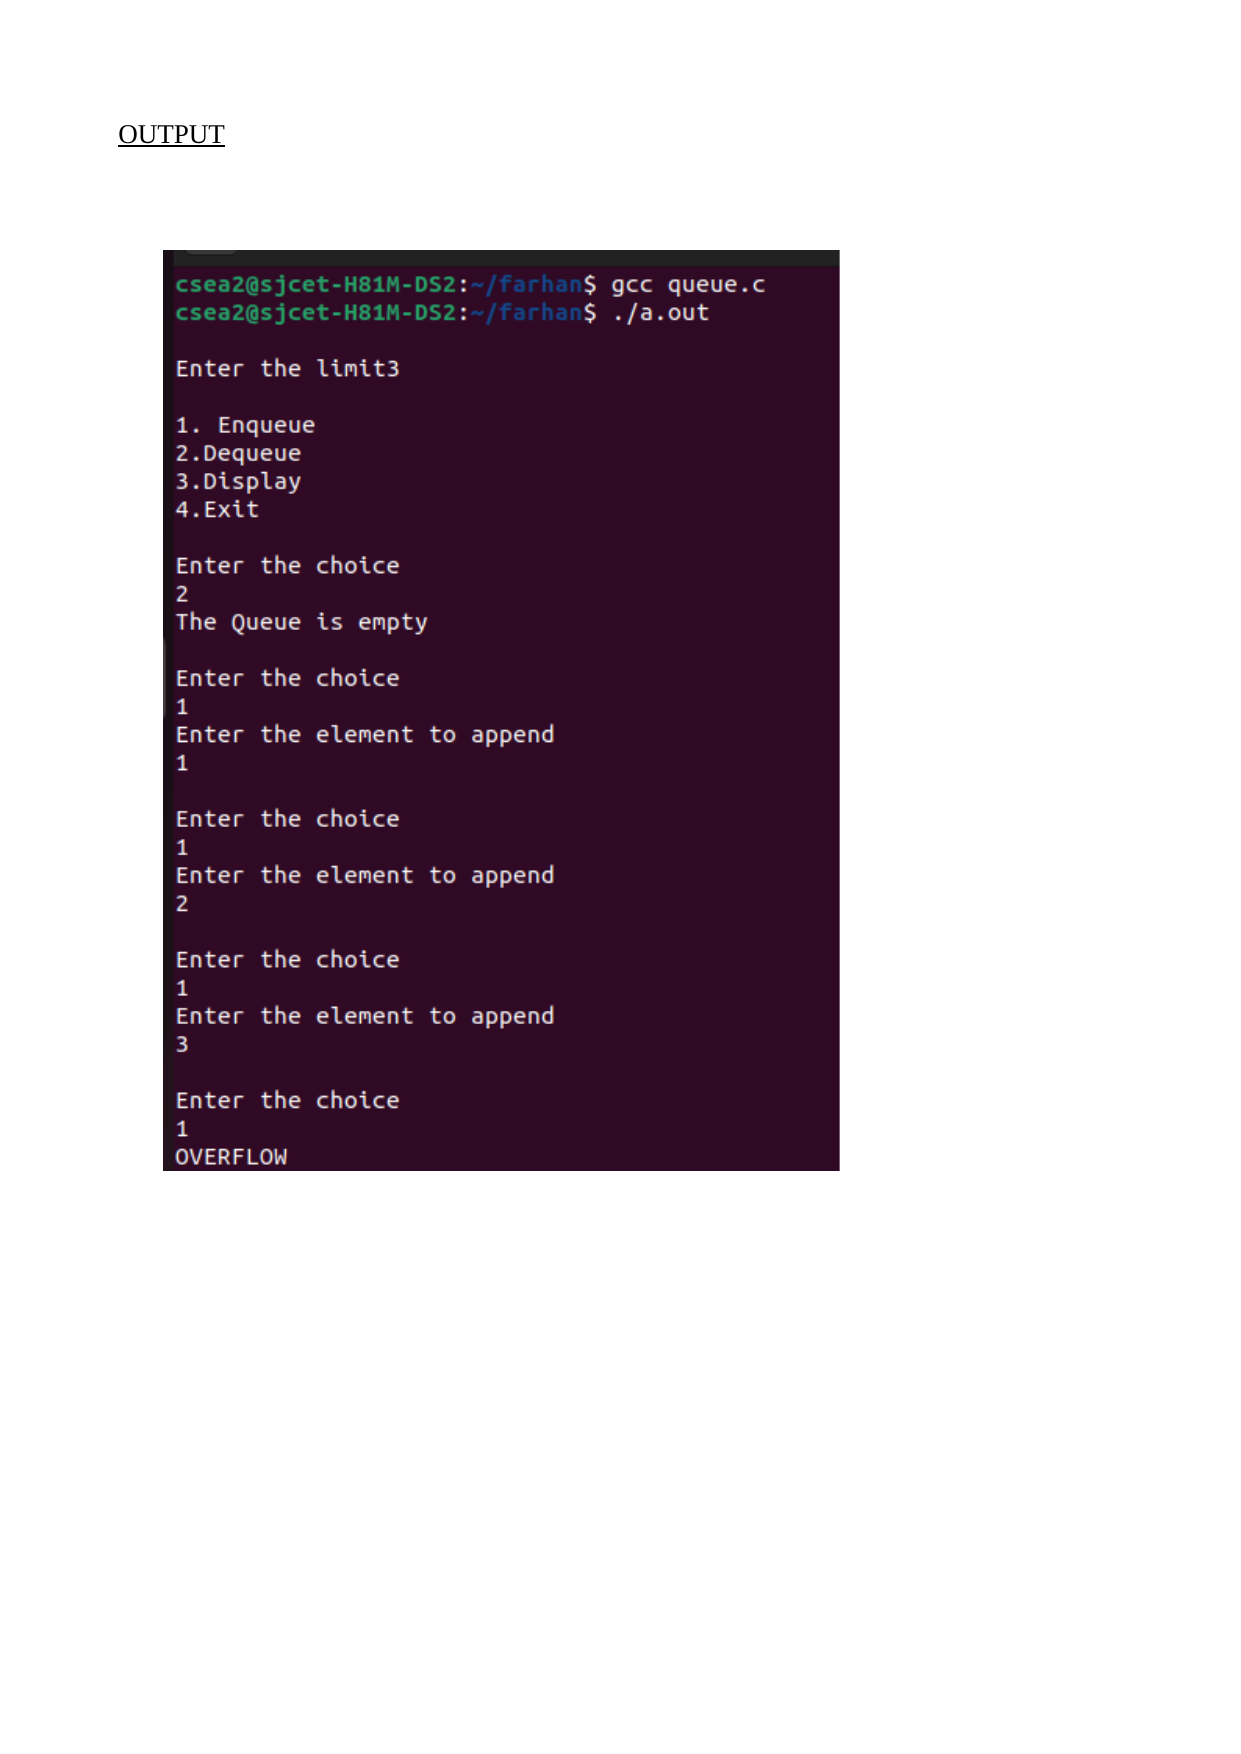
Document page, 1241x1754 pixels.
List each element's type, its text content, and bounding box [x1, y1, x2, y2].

text OUTPUT [118, 118, 1122, 149]
picture [163, 250, 840, 1171]
